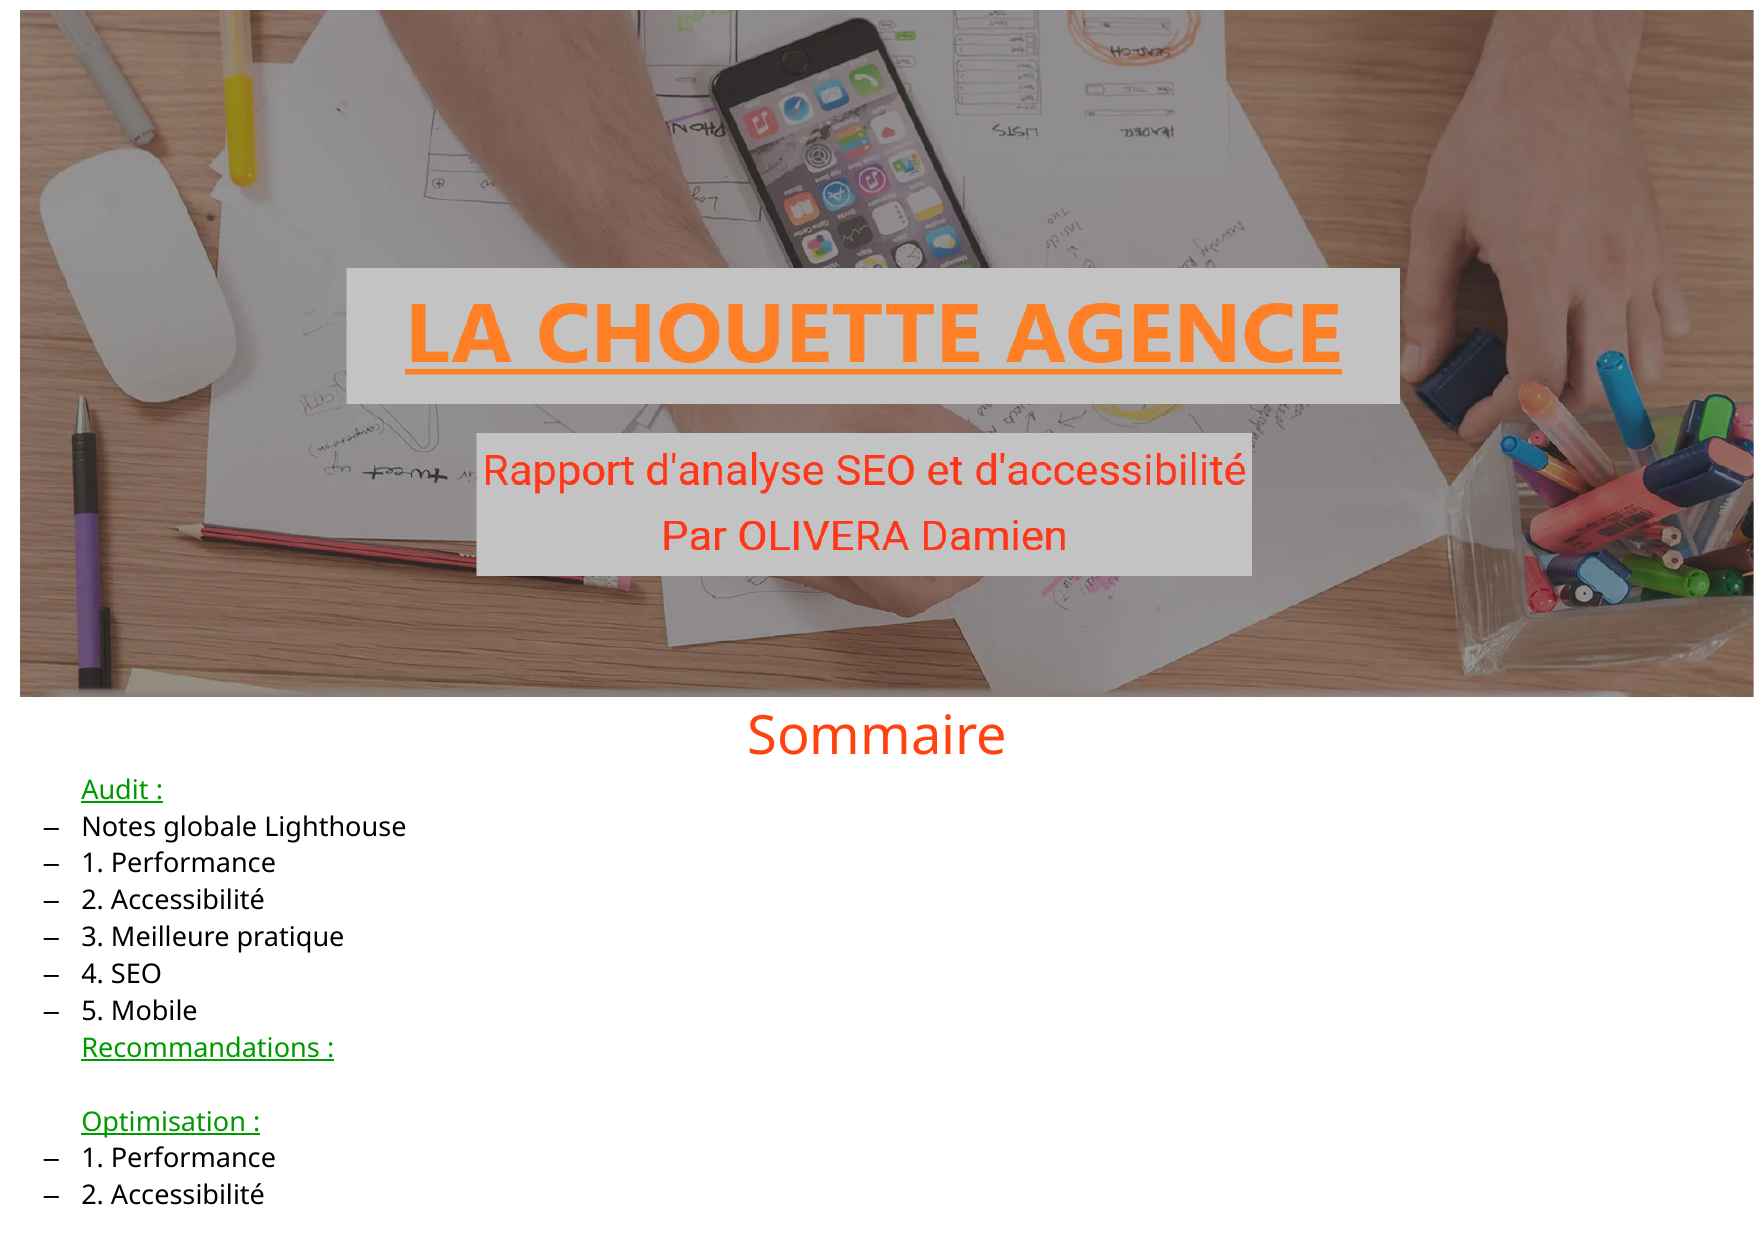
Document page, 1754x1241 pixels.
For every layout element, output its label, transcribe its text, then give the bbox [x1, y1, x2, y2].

picture [20, 10, 1754, 697]
list 5. Mobile [43, 991, 1748, 1028]
list Notes globale Lighthouse [43, 807, 1748, 844]
list Audit : [43, 770, 1748, 807]
list Recommandations : [43, 1028, 1748, 1065]
list 1. Performance [43, 844, 1748, 881]
list 2. Accessibilité [43, 881, 1748, 918]
list 1. Performance [43, 1139, 1748, 1176]
text Sommaire [6, 6, 1748, 770]
list 2. Accessibilité [43, 1176, 1748, 1213]
list 3. Meilleure pratique [43, 918, 1748, 954]
list Optimisation : [43, 1102, 1748, 1139]
list 4. SEO [43, 954, 1748, 991]
